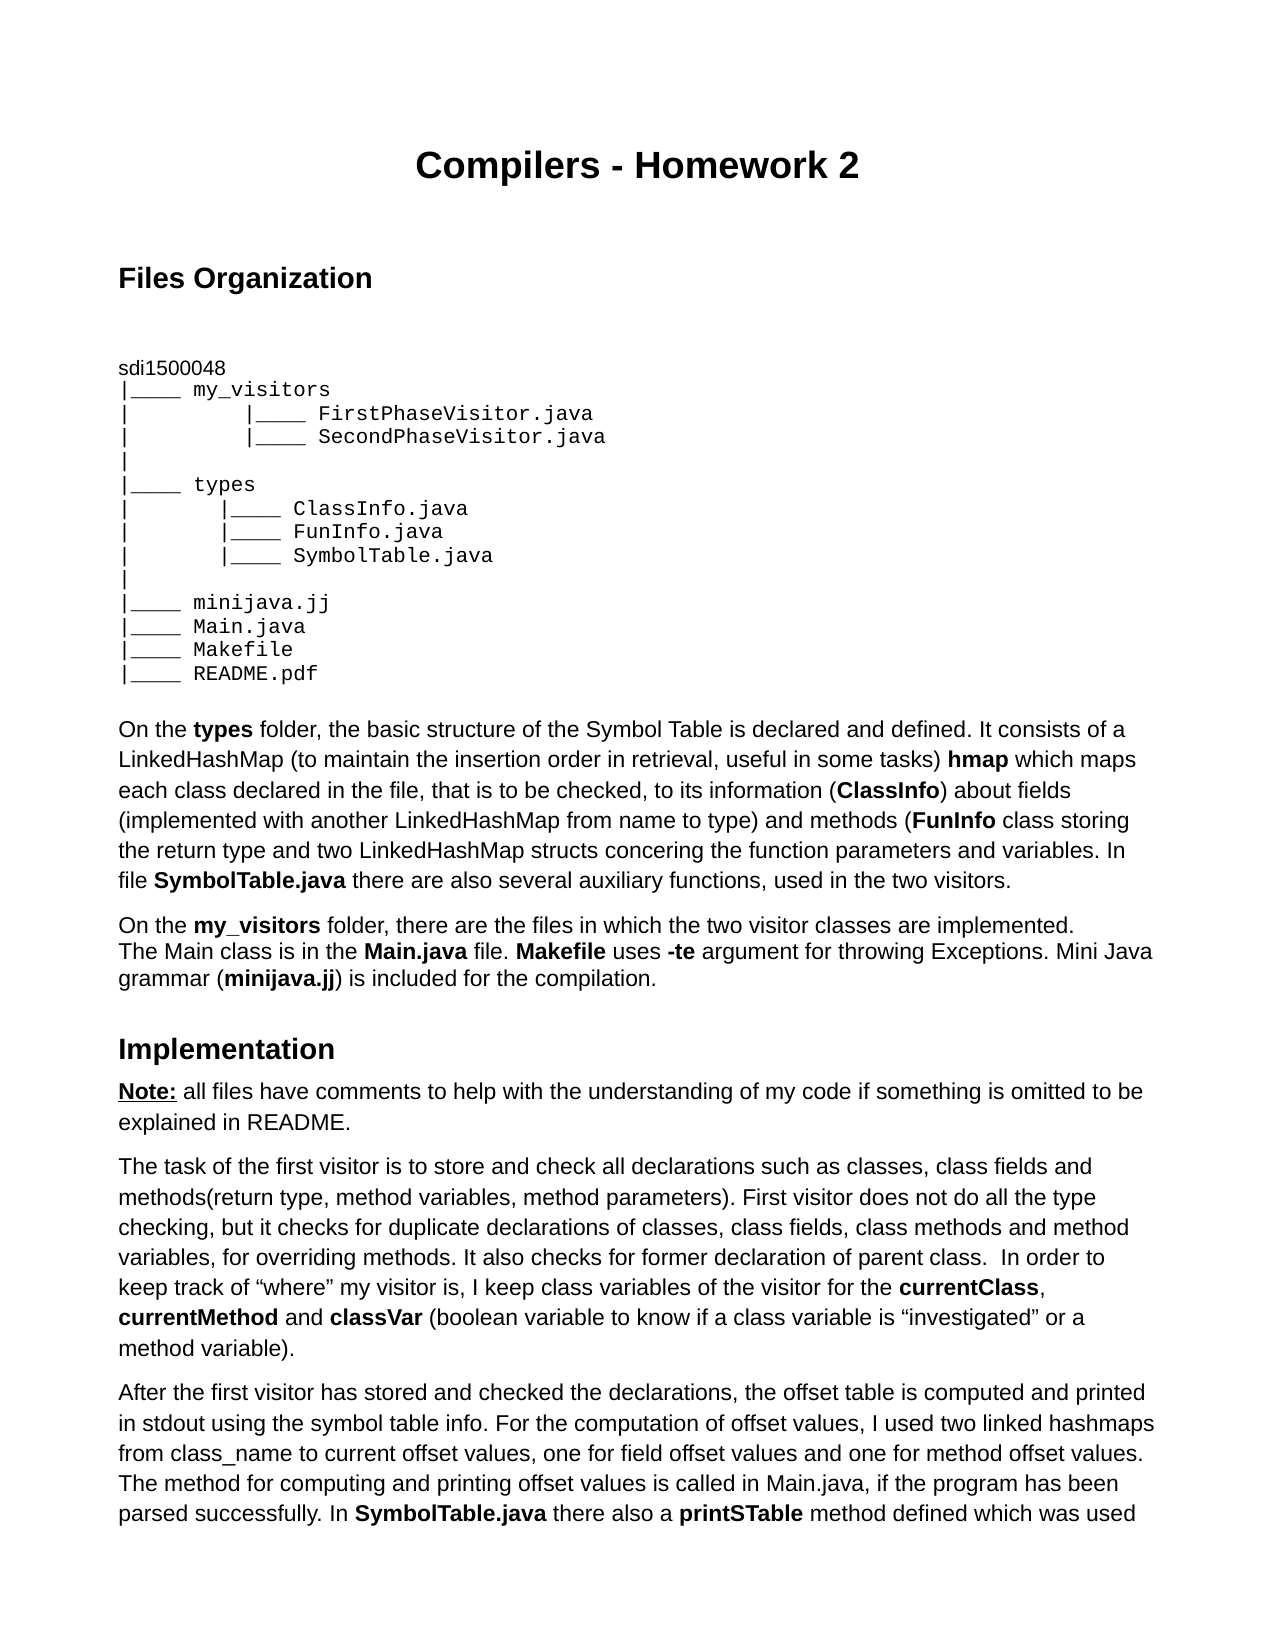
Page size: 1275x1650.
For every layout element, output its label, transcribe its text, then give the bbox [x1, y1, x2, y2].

text The Main class is in the Main.java file. Makefile uses -te argument for throwing Exceptions. Mini Java grammar (minijava.jj) is included for the compilation. [118, 938, 1157, 991]
text | |____ SecondPhaseVisitor.java [118, 427, 1157, 450]
text |____ types [118, 474, 1157, 497]
text | |____ SymbolTable.java [118, 545, 1157, 568]
text |____ README.pdf [118, 663, 1157, 687]
subtitle Compilers - Homework 2 [118, 143, 1157, 187]
text | |____ FirstPhaseVisitor.java [118, 403, 1157, 427]
text Note: all files have comments to help with the understanding of my code if something is omitted to be explained in README. [118, 1078, 1157, 1135]
text After the first visitor has stored and checked the declarations, the offset table is computed and printed in stdout using the symbol table info. For the computation of offset values, I used two linked hashmaps from class_name to current offset values, one for field offset values and one for method offset values. The method for computing and printing offset values is called in Main.java, if the program has been parsed successfully. In SymbolTable.java there also a printSTable method defined which was used [118, 1379, 1157, 1526]
text | |____ ClassInfo.java [118, 497, 1157, 521]
text |____ minijava.jj [118, 592, 1157, 616]
text |____ Makefile [118, 639, 1157, 663]
text | [118, 568, 1157, 592]
subtitle Files Organization [118, 261, 1157, 295]
text |____ my_visitors [118, 379, 1157, 403]
text On the my_visitors folder, there are the files in which the two visitor classes are implemented. [118, 912, 1157, 938]
text | [118, 450, 1157, 474]
text The task of the first visitor is to store and check all declarations such as classes, class fields and methods(return type, method variables, method parameters). First visitor does not do all the type checking, but it checks for duplicate declarations of classes, class fields, class methods and method variables, for overriding methods. It also checks for former declaration of parent class. In order to keep track of “where” my visitor is, I keep class variables of the visitor for the currentClass, currentMethod and classVar (boolean variable to know if a class variable is “investigated” or a method variable). [118, 1153, 1157, 1361]
text | |____ FunInfo.java [118, 521, 1157, 545]
subtitle Implementation [118, 1032, 1157, 1066]
text |____ Main.java [118, 616, 1157, 639]
text On the types folder, the basic structure of the Symbol Table is declared and defined. It consists of a LinkedHashMap (to maintain the insertion order in retrieval, useful in some tasks) hmap which maps each class declared in the file, that is to be checked, to its information (ClassInfo) about fields (implemented with another LinkedHashMap from name to type) and methods (FunInfo class storing the return type and two LinkedHashMap structs concering the function parameters and variables. In file SymbolTable.java there are also several auxiliary functions, used in the two visitors. [118, 716, 1157, 893]
text sdi1500048 [118, 355, 1157, 379]
